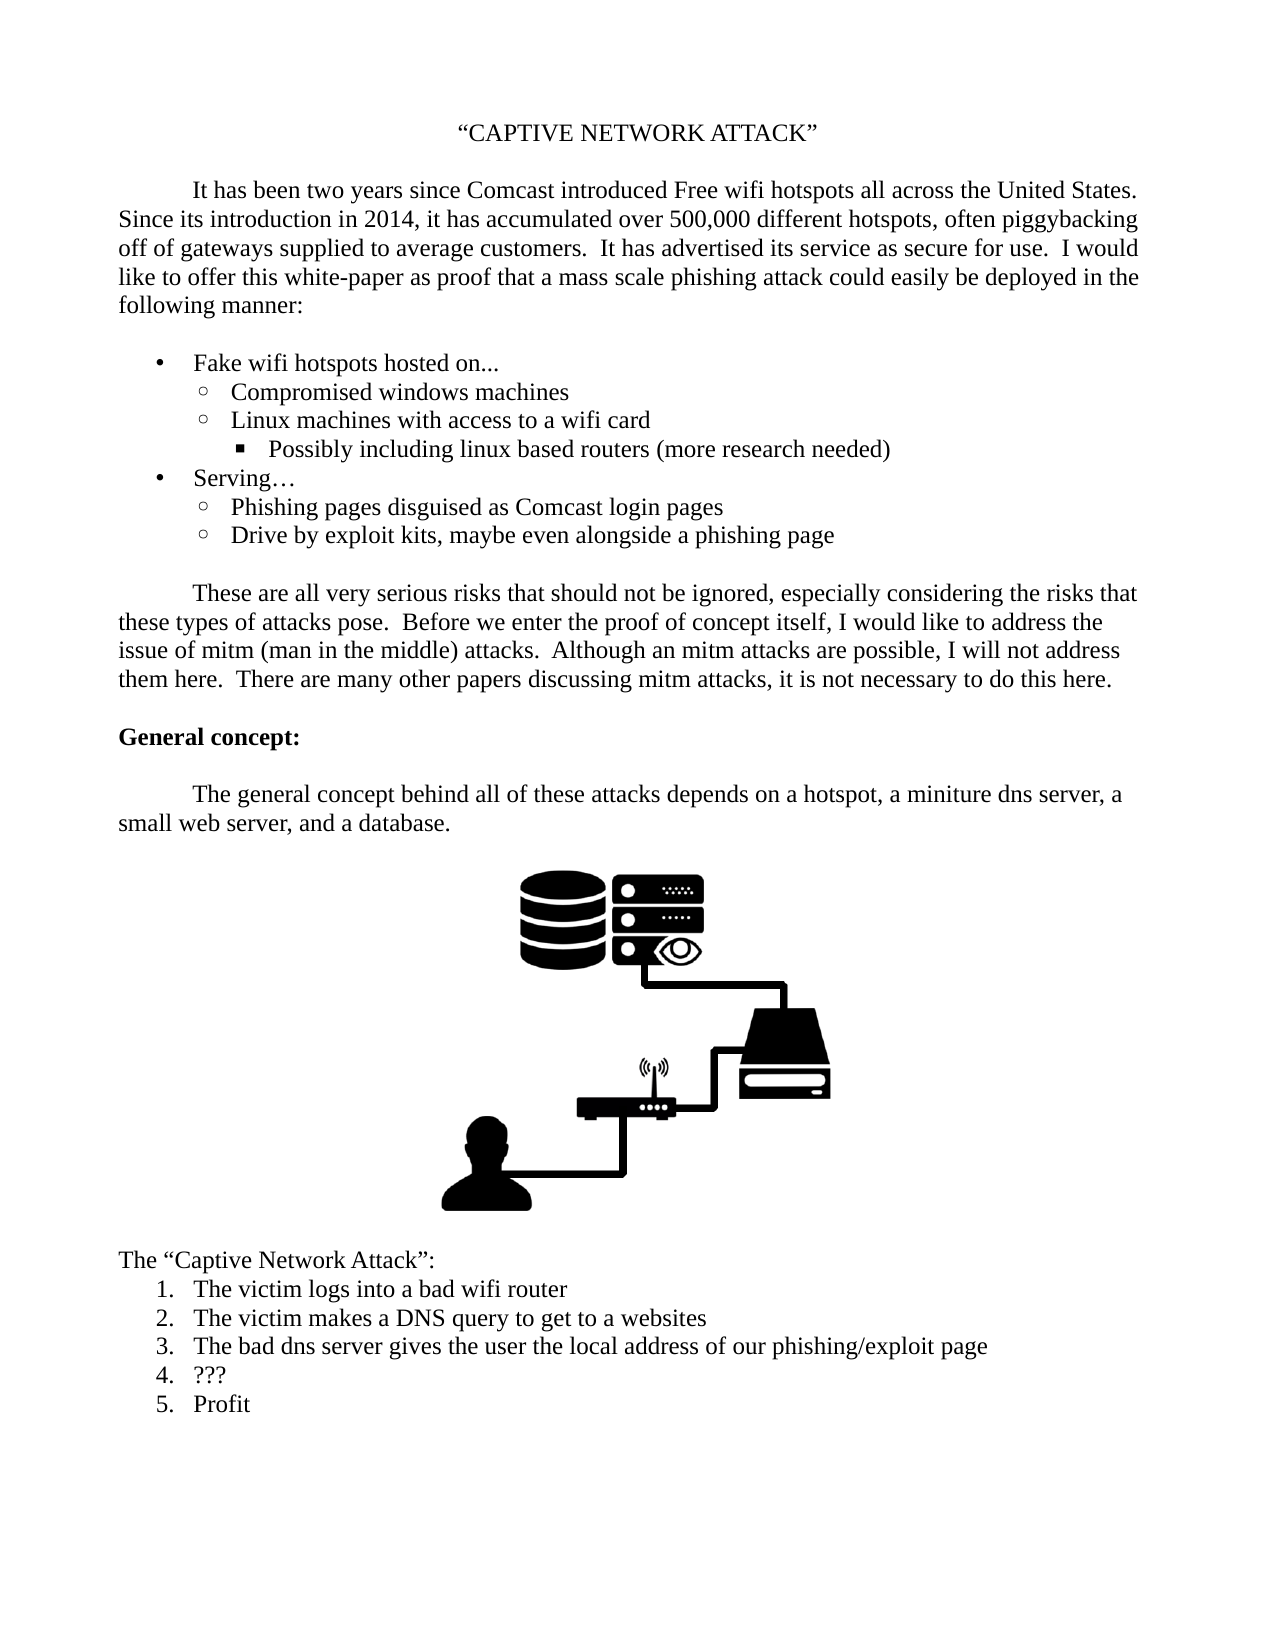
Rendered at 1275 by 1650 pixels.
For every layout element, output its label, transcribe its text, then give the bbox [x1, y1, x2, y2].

text It has been two years since Comcast introduced Free wifi hotspots all across the United States. Since its introduction in 2014, it has accumulated over 500,000 different hotspots, often piggybacking off of gateways supplied to average customers. It has advertised its service as secure for use. I would like to offer this white-paper as proof that a mass scale phishing attack could easily be deployed in the following manner: [118, 176, 1157, 319]
list The bad dns server gives the user the local address of our phishing/exploit page [156, 1331, 1157, 1360]
picture [439, 865, 836, 1217]
text The “Captive Network Attack”: [118, 1245, 1157, 1274]
list Phishing pages disguised as Comcast login pages [193, 492, 1157, 521]
list The victim makes a DNS query to get to a websites [156, 1303, 1157, 1331]
list The victim logs into a bad wifi router [156, 1274, 1157, 1303]
text “CAPTIVE NETWORK ATTACK” [118, 118, 1157, 147]
list Profit [156, 1389, 1157, 1418]
list Fake wifi hotspots hosted on... [156, 348, 1157, 377]
list Linux machines with access to a wifi card [193, 406, 1157, 434]
text General concept: [118, 722, 1157, 751]
text These are all very serious risks that should not be ignored, especially considering the risks that these types of attacks pose. Before we enter the proof of concept itself, I would like to address the issue of mitm (man in the middle) attacks. Although an mitm attacks are possible, I will not address them here. There are many other papers discussing mitm attacks, it is not necessary to do this here. [118, 578, 1157, 693]
list Compromised windows machines [193, 377, 1157, 406]
text The general concept behind all of these attacks depends on a hotspot, a miniture dns server, a small web server, and a database. [118, 779, 1157, 837]
list Drive by exploit kits, maybe even alongside a phishing page [193, 521, 1157, 549]
list Serving… [156, 463, 1157, 492]
list ??? [156, 1360, 1157, 1389]
list Possibly including linux based routers (more research needed) [231, 434, 1157, 463]
